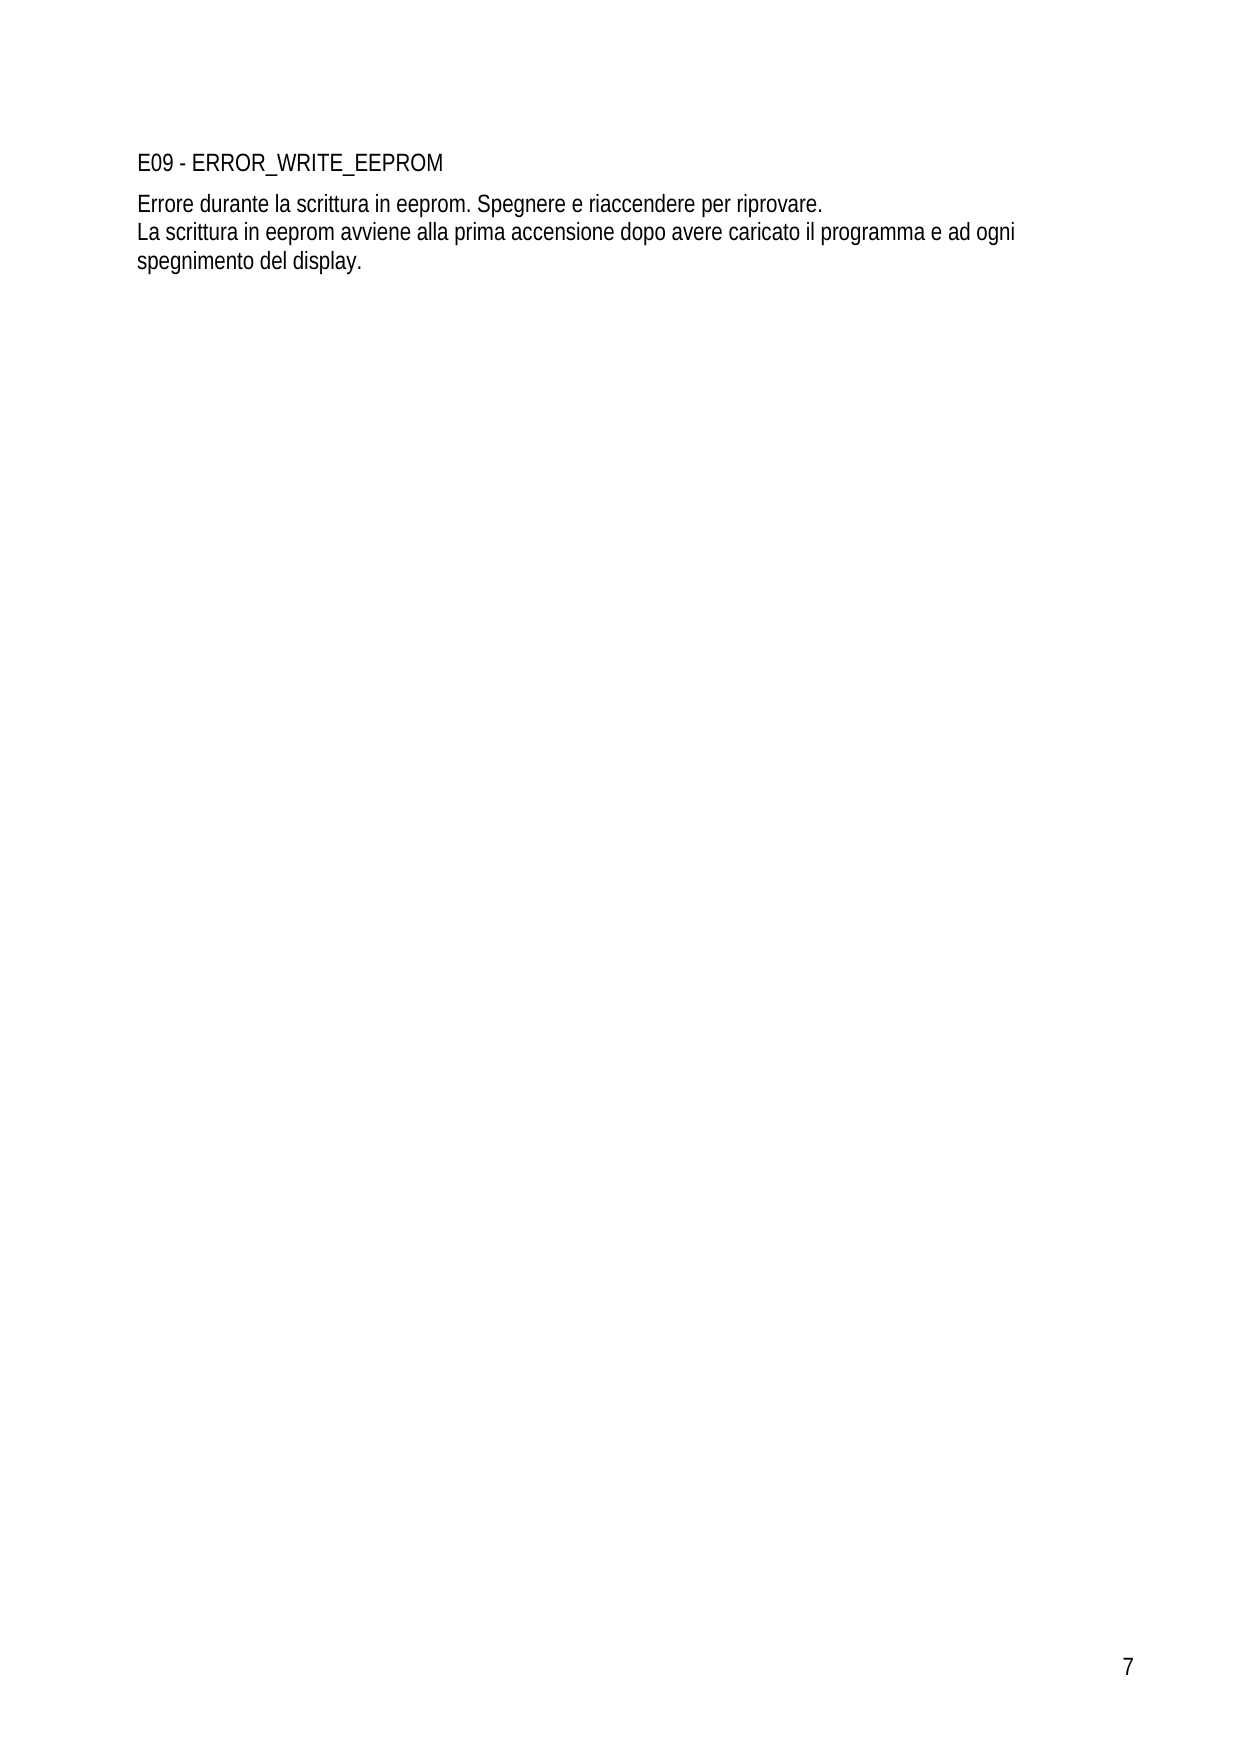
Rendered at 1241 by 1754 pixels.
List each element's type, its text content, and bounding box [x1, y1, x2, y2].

text E09 - ERROR_WRITE_EEPROM [137, 148, 1122, 176]
text Errore durante la scrittura in eeprom. Spegnere e riaccendere per riprovare. [137, 189, 1122, 217]
text La scrittura in eeprom avviene alla prima accensione dopo avere caricato il programma e ad ogni spegnimento del display. [137, 217, 1122, 275]
